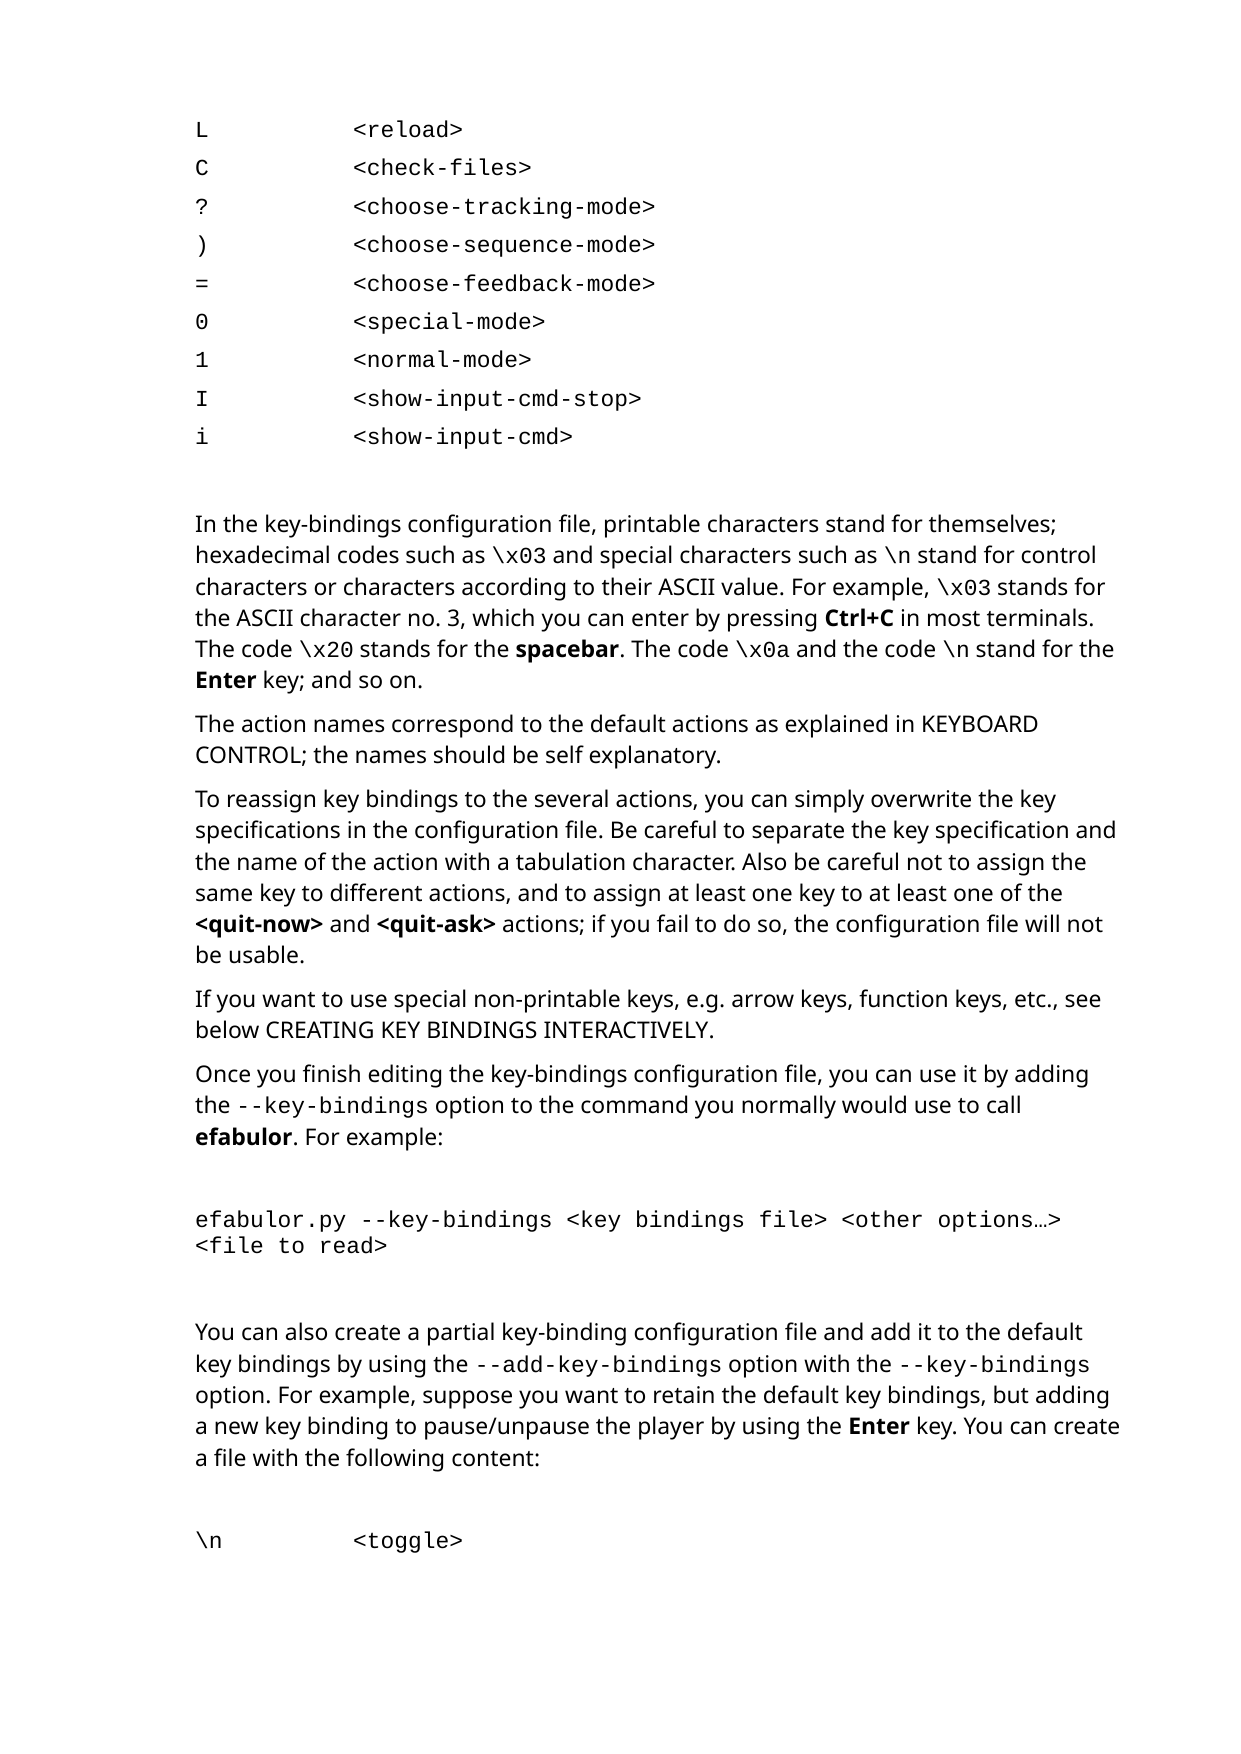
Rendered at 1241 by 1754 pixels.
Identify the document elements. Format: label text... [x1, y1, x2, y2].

text ) <choose-sequence-mode> [195, 233, 1122, 259]
text The action names correspond to the default actions as explained in KEYBOARD CONTROL; the names should be self explanatory. [195, 708, 1122, 771]
text 0 <special-mode> [195, 310, 1122, 336]
text efabulor.py ‑‑key‑bindings <key bindings file> <other options…> <file to read> [195, 1208, 1122, 1260]
text C <check-files> [195, 157, 1122, 182]
text In the key‑bindings configuration file, printable characters stand for themselves; hexadecimal codes such as \x03 and special characters such as \n stand for control characters or characters according to their ASCII value. For example, \x03 stands for the ASCII character no. 3, which you can enter by pressing Ctrl+C in most terminals. The code \x20 stands for the spacebar. The code \x0a and the code \n stand for the Enter key; and so on. [195, 508, 1122, 696]
text i <show-input-cmd> [195, 426, 1122, 452]
text 1 <normal-mode> [195, 349, 1122, 375]
text ? <choose-tracking-mode> [195, 195, 1122, 221]
text I <show-input-cmd-stop> [195, 387, 1122, 413]
text You can also create a partial key‑binding configuration file and add it to the default key bindings by using the ‑‑add‑key‑bindings option with the ‑‑key‑bindings option. For example, suppose you want to retain the default key bindings, but adding a new key binding to pause/unpause the player by using the Enter key. You can create a file with the following content: [195, 1316, 1122, 1473]
text To reassign key bindings to the several actions, you can simply overwrite the key specifications in the configuration file. Be careful to separate the key specification and the name of the action with a tabulation character. Also be careful not to assign the same key to different actions, and to assign at least one key to at least one of the <quit‑now> and <quit‑ask> actions; if you fail to do so, the configuration file will not be usable. [195, 783, 1122, 971]
text If you want to use special non‑printable keys, e.g. arrow keys, function keys, etc., see below CREATING KEY BINDINGS INTERACTIVELY. [195, 983, 1122, 1046]
text \n <toggle> [195, 1529, 1122, 1555]
text Once you finish editing the key‑bindings configuration file, you can use it by adding the ‑‑key‑bindings option to the command you normally would use to call efabulor. For example: [195, 1058, 1122, 1152]
text L <reload> [195, 118, 1122, 144]
text = <choose-feedback-mode> [195, 272, 1122, 298]
